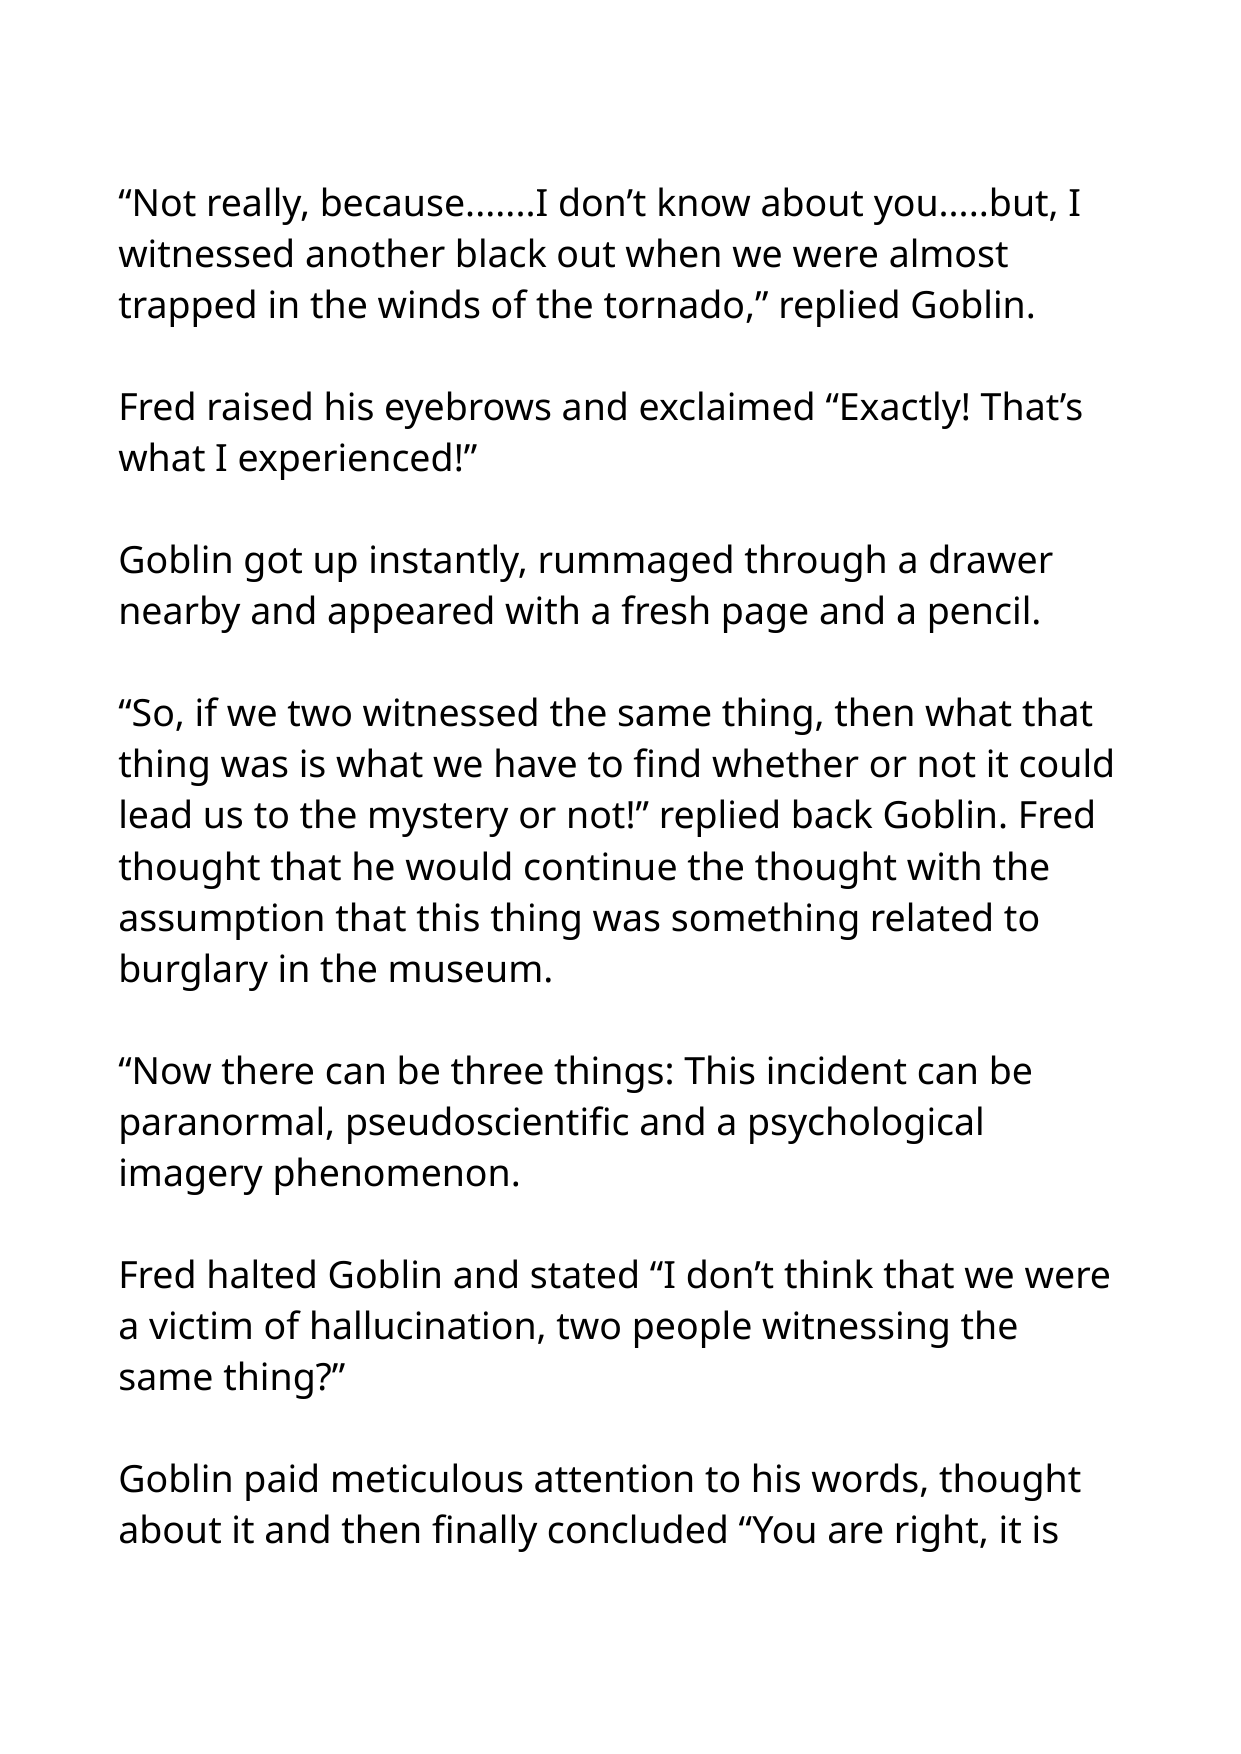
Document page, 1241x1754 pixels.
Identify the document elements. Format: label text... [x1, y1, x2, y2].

text Goblin paid meticulous attention to his words, thought about it and then finally concluded “You are right, it is [118, 1452, 1122, 1554]
text “So, if we two witnessed the same thing, then what that thing was is what we have to find whether or not it could lead us to the mystery or not!” replied back Goblin. Fred thought that he would continue the thought with the assumption that this thing was something related to burglary in the museum. [118, 687, 1122, 993]
text Goblin got up instantly, rummaged through a drawer nearby and appeared with a fresh page and a pencil. [118, 534, 1122, 636]
text Fred halted Goblin and stated “I don’t think that we were a victim of hallucination, two people witnessing the same thing?” [118, 1248, 1122, 1401]
text Fred raised his eyebrows and exclaimed “Exactly! That’s what I experienced!” [118, 381, 1122, 483]
text “Now there can be three things: This incident can be paranormal, pseudoscientific and a psychological imagery phenomenon. [118, 1044, 1122, 1197]
text “Not really, because.......I don’t know about you.....but, I witnessed another black out when we were almost trapped in the winds of the tornado,” replied Goblin. [118, 176, 1122, 329]
